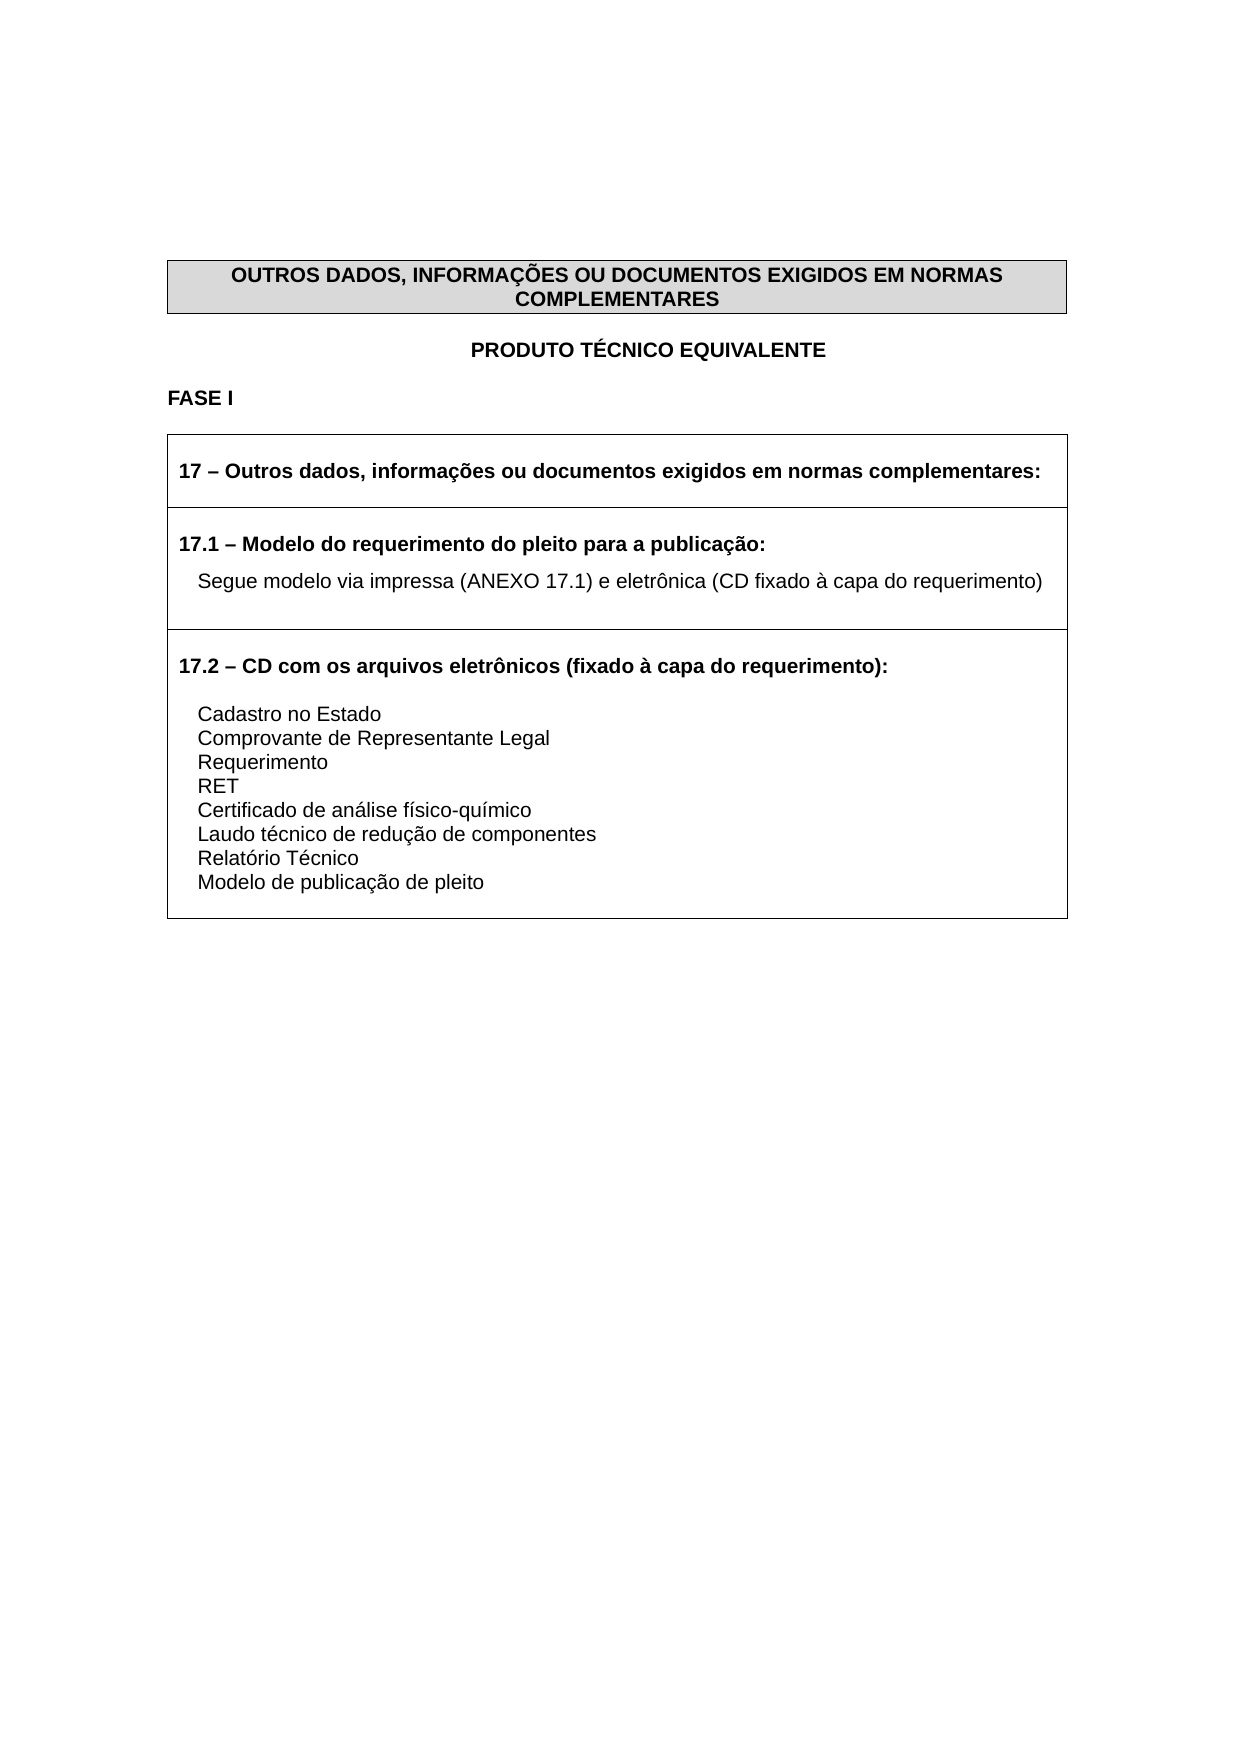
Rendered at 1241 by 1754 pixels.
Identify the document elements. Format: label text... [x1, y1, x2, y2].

text OUTROS DADOS, INFORMAÇÕES OU DOCUMENTOS EXIGIDOS EM NORMAS COMPLEMENTARES [168, 261, 1066, 313]
text FASE I [167, 386, 1067, 410]
table_cell 17.2 – CD com os arquivos eletrônicos (fixado à capa do requerimento): Cadastro no Estado Comprovante de Representante Legal Requerimento RET Certificado de análise físico-químico Laudo técnico de redução de componentes Relatório Técnico Modelo de publicação de pleito [168, 630, 1067, 917]
text PRODUTO TÉCNICO EQUIVALENTE [230, 338, 1067, 362]
table_cell 17.1 – Modelo do requerimento do pleito para a publicação: Segue modelo via impressa (ANEXO 17.1) e eletrônica (CD fixado à capa do requerimento) [168, 508, 1067, 629]
table_header 17 – Outros dados, informações ou documentos exigidos em normas complementares: [168, 435, 1067, 507]
